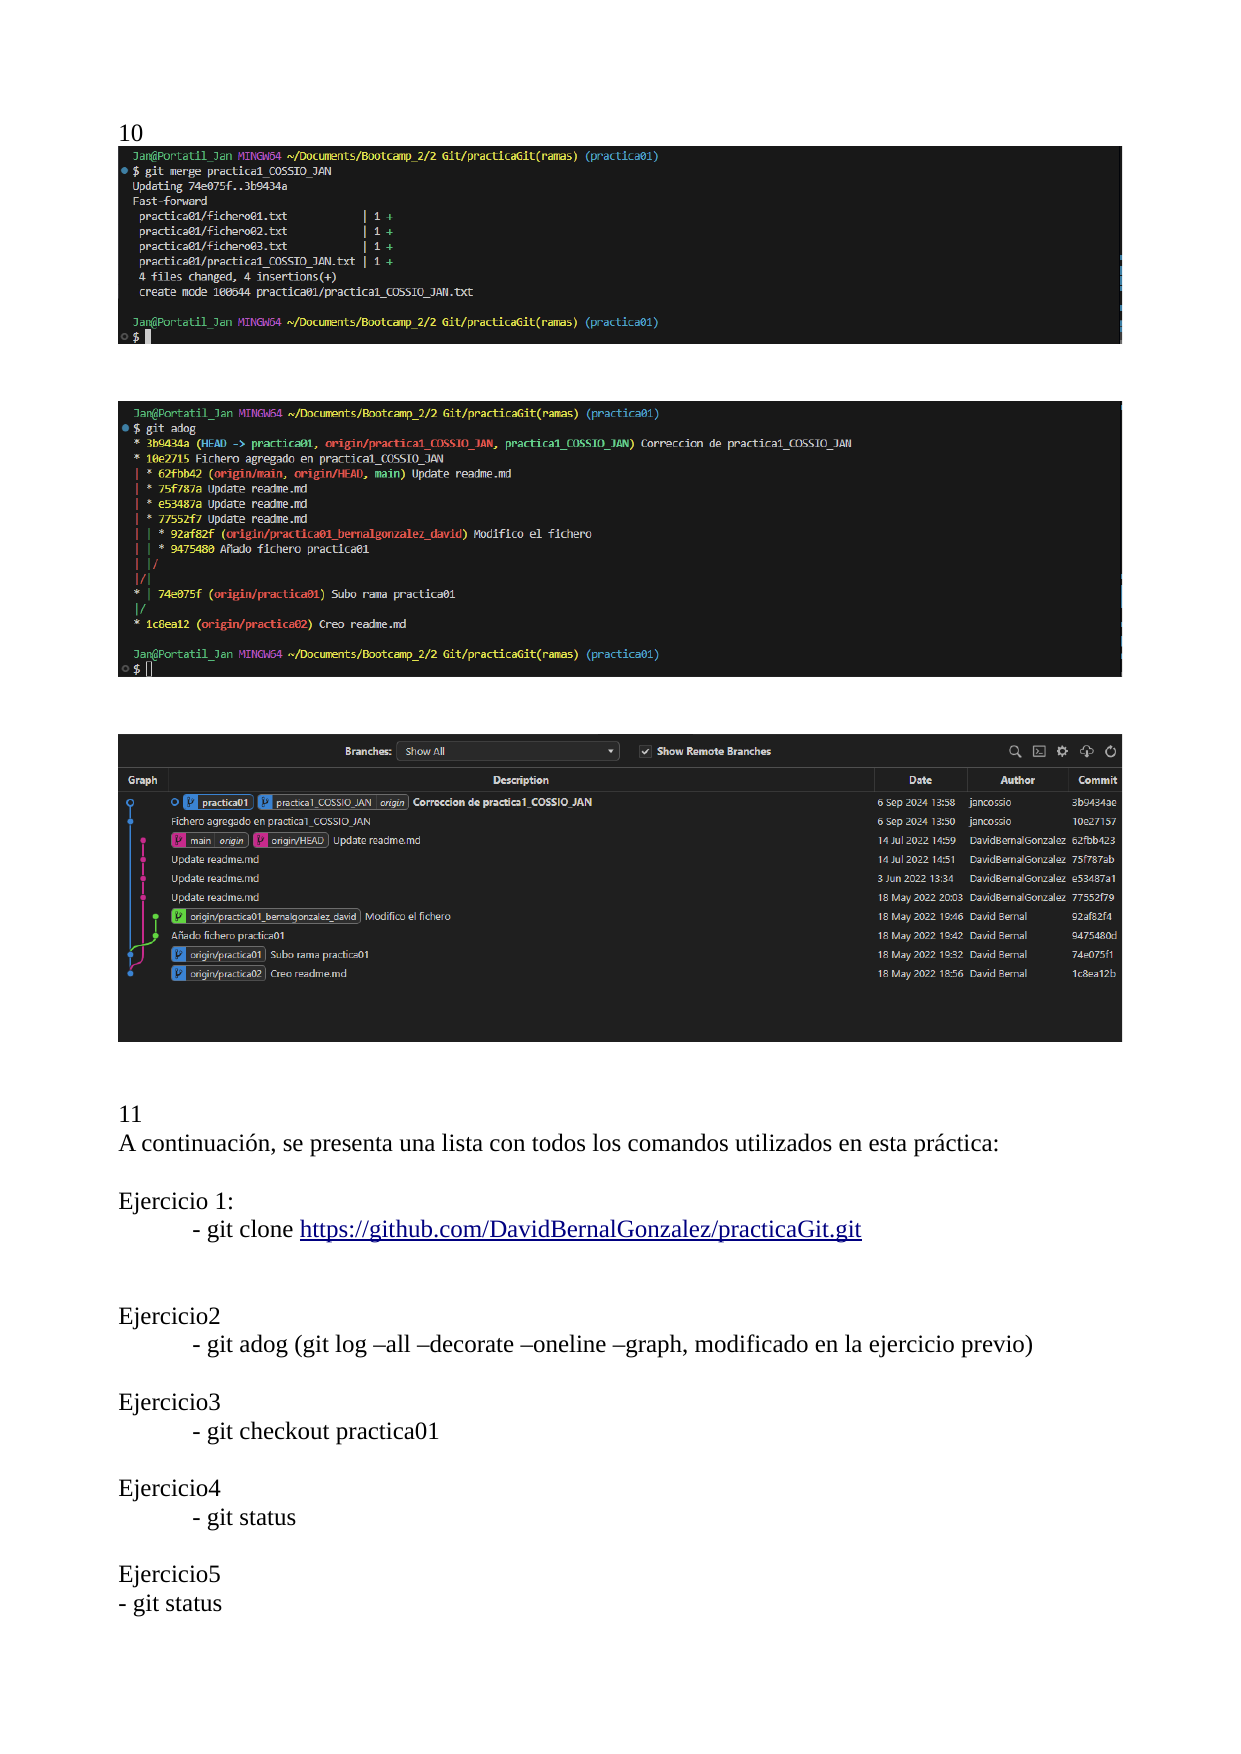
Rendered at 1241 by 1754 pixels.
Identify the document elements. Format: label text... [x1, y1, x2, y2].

text - git status [118, 1502, 1122, 1531]
picture [118, 401, 1123, 677]
picture [118, 734, 1123, 1042]
text - git status [118, 1588, 1122, 1617]
text Ejercicio5 [118, 1559, 1122, 1588]
text - git checkout practica01 [118, 1416, 1122, 1444]
picture [118, 146, 1123, 344]
text Ejercicio2 [118, 1301, 1122, 1329]
text - git adog (git log –all –decorate –oneline –graph, modificado en la ejercicio previo) [118, 1329, 1122, 1358]
text Ejercicio4 [118, 1473, 1122, 1502]
text Ejercicio3 [118, 1387, 1122, 1416]
text A continuación, se presenta una lista con todos los comandos utilizados en esta práctica: [118, 1128, 1122, 1157]
text Ejercicio 1: [118, 1186, 1122, 1214]
text 10 [118, 118, 1122, 146]
text 11 [118, 1099, 1122, 1128]
text - git clone https://github.com/DavidBernalGonzalez/practicaGit.git [118, 1214, 1122, 1243]
